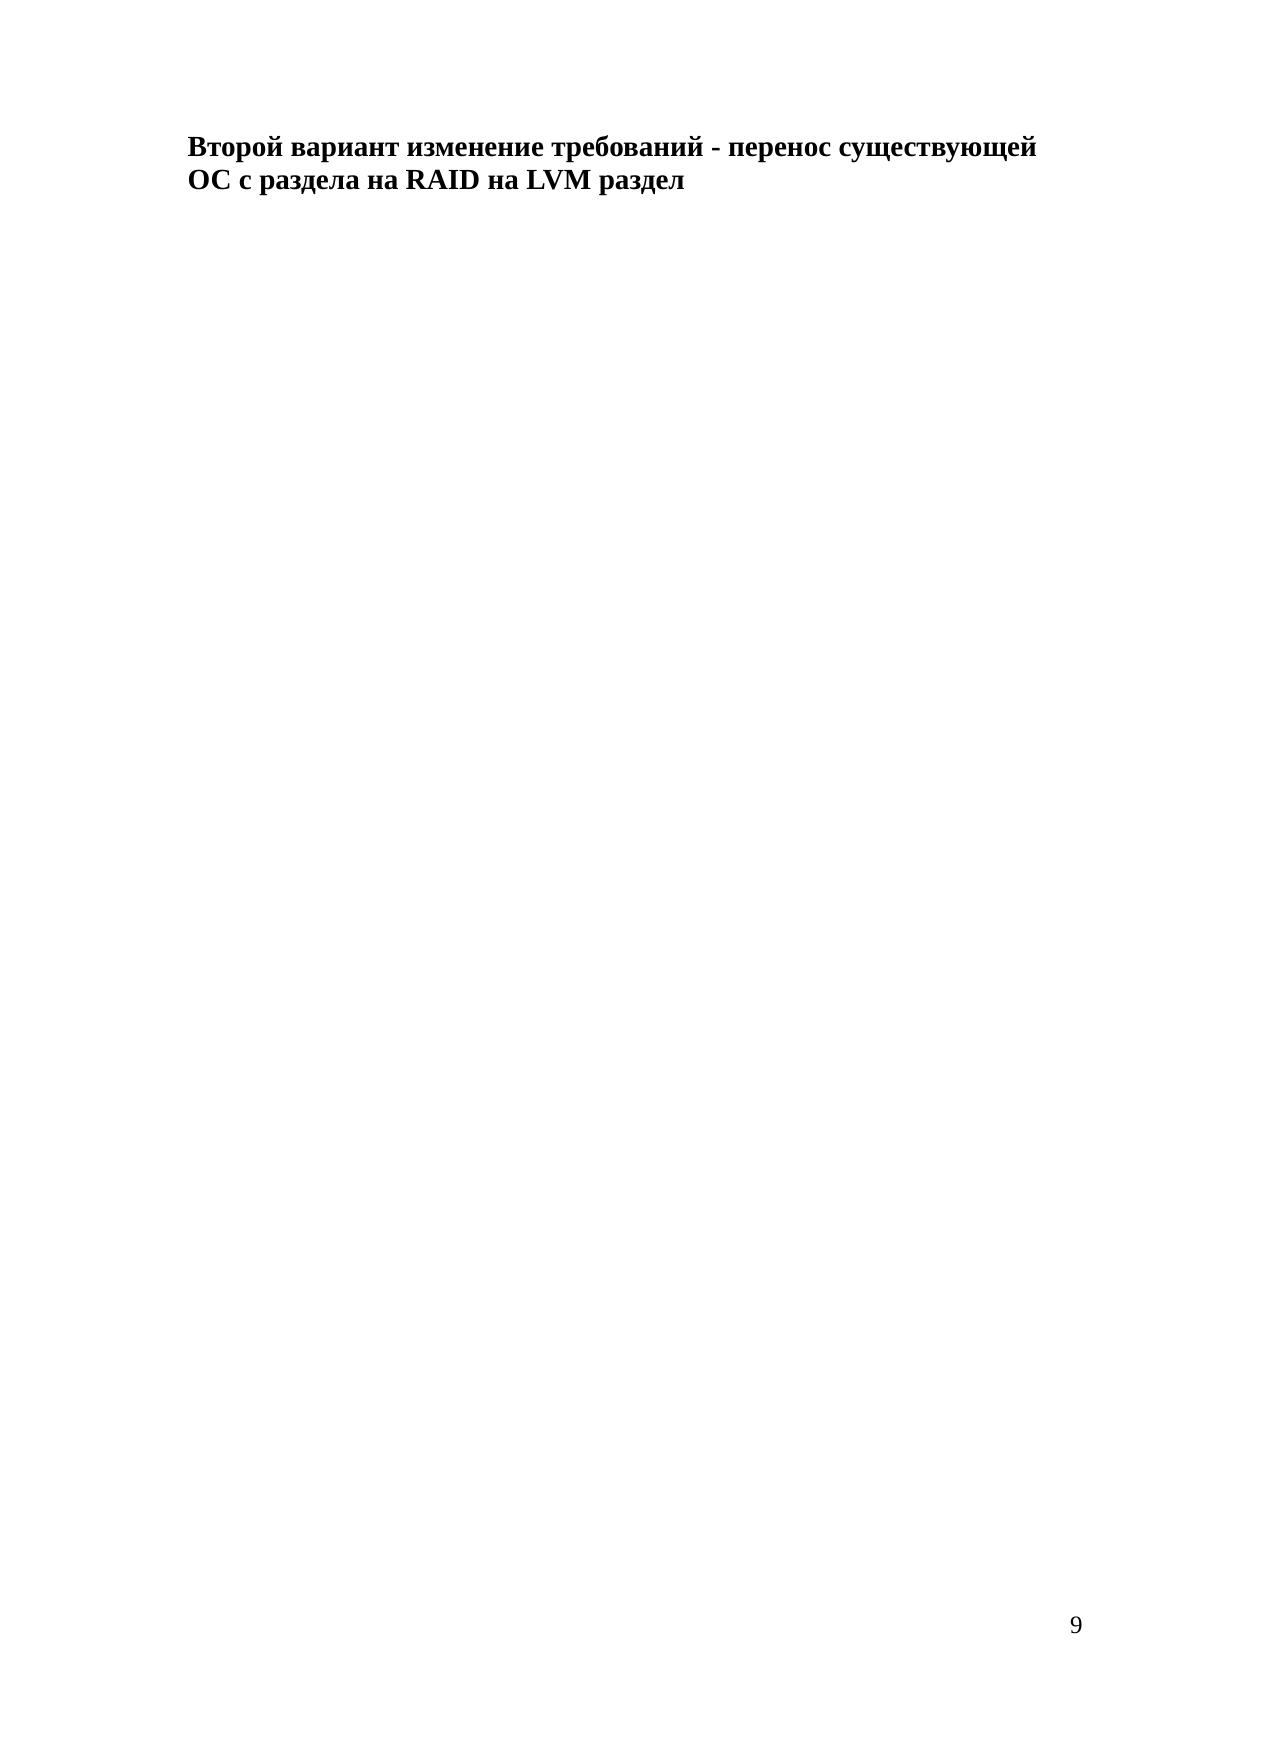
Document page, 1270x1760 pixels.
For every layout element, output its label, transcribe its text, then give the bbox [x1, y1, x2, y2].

subtitle Второй вариант изменение требований - перенос существующей ОС с раздела на RAID на LVM раздел [187, 129, 1082, 196]
